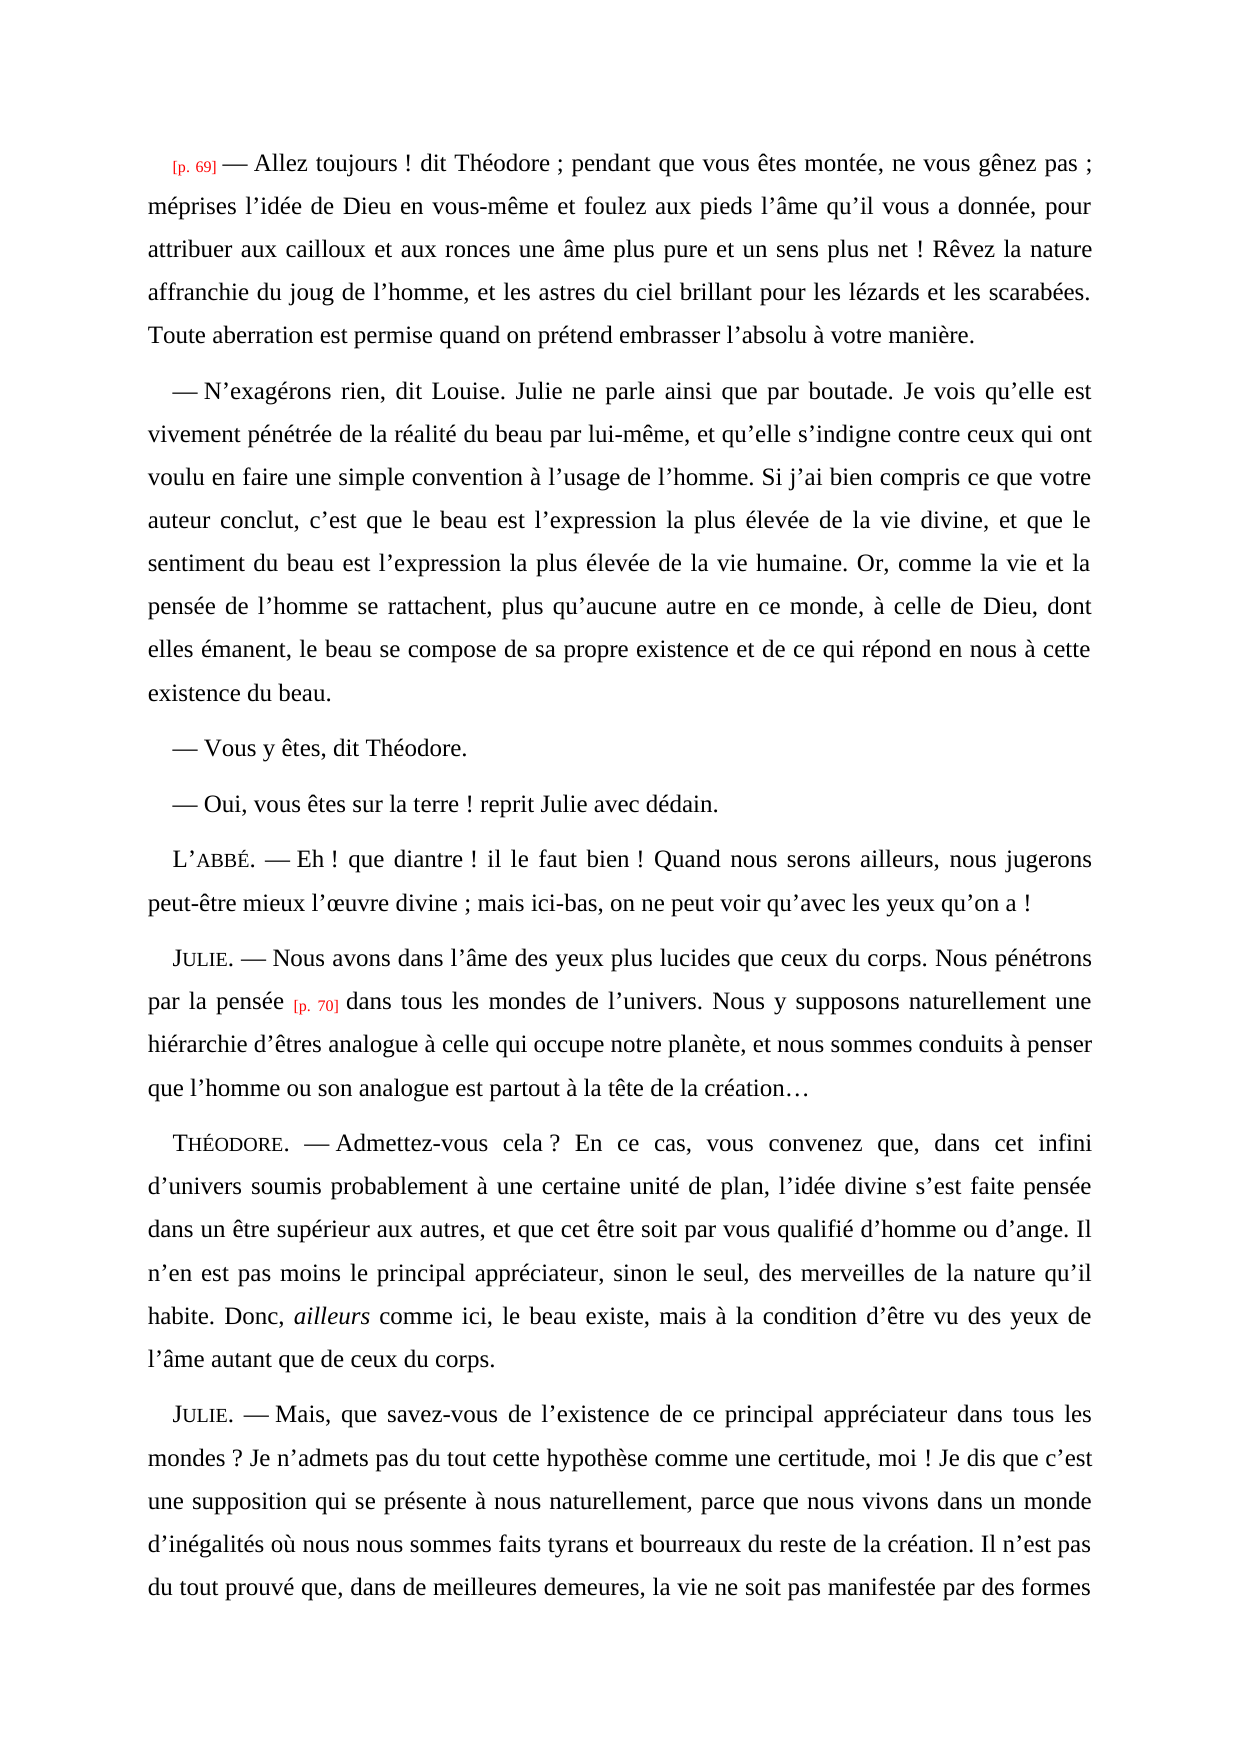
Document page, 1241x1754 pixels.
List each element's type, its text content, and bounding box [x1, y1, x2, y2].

text [p. 69] — Allez toujours ! dit Théodore ; pendant que vous êtes montée, ne vous gênez pas ; méprises l’idée de Dieu en vous-même et foulez aux pieds l’âme qu’il vous a donnée, pour attribuer aux cailloux et aux ronces une âme plus pure et un sens plus net ! Rêvez la nature affranchie du joug de l’homme, et les astres du ciel brillant pour les lézards et les scarabées. Toute aberration est permise quand on prétend embrasser l’absolu à votre manière. [148, 148, 1093, 349]
text — Vous y êtes, dit Théodore. [148, 733, 1093, 762]
text Théodore. — Admettez-vous cela ? En ce cas, vous convenez que, dans cet infini d’univers soumis probablement à une certaine unité de plan, l’idée divine s’est faite pensée dans un être supérieur aux autres, et que cet être soit par vous qualifié d’homme ou d’ange. Il n’en est pas moins le principal appréciateur, sinon le seul, des merveilles de la nature qu’il habite. Donc, ailleurs comme ici, le beau existe, mais à la condition d’être vu des yeux de l’âme autant que de ceux du corps. [148, 1128, 1093, 1373]
text L’abbé. — Eh ! que diantre ! il le faut bien ! Quand nous serons ailleurs, nous jugerons peut-être mieux l’œuvre divine ; mais ici-bas, on ne peut voir qu’avec les yeux qu’on a ! [148, 844, 1093, 916]
text Julie. — Nous avons dans l’âme des yeux plus lucides que ceux du corps. Nous pénétrons par la pensée [p. 70] dans tous les mondes de l’univers. Nous y supposons naturellement une hiérarchie d’êtres analogue à celle qui occupe notre planète, et nous sommes conduits à penser que l’homme ou son analogue est partout à la tête de la création… [148, 943, 1093, 1101]
text Julie. — Mais, que savez-vous de l’existence de ce principal appréciateur dans tous les mondes ? Je n’admets pas du tout cette hypothèse comme une certitude, moi ! Je dis que c’est une supposition qui se présente à nous naturellement, parce que nous vivons dans un monde d’inégalités où nous nous sommes faits tyrans et bourreaux du reste de la création. Il n’est pas du tout prouvé que, dans de meilleures demeures, la vie ne soit pas manifestée par des formes [148, 1399, 1093, 1601]
text — Oui, vous êtes sur la terre ! reprit Julie avec dédain. [148, 789, 1093, 818]
text — N’exagérons rien, dit Louise. Julie ne parle ainsi que par boutade. Je vois qu’elle est vivement pénétrée de la réalité du beau par lui-même, et qu’elle s’indigne contre ceux qui ont voulu en faire une simple convention à l’usage de l’homme. Si j’ai bien compris ce que votre auteur conclut, c’est que le beau est l’expression la plus élevée de la vie divine, et que le sentiment du beau est l’expression la plus élevée de la vie humaine. Or, comme la vie et la pensée de l’homme se rattachent, plus qu’aucune autre en ce monde, à celle de Dieu, dont elles émanent, le beau se compose de sa propre existence et de ce qui répond en nous à cette existence du beau. [148, 376, 1093, 706]
